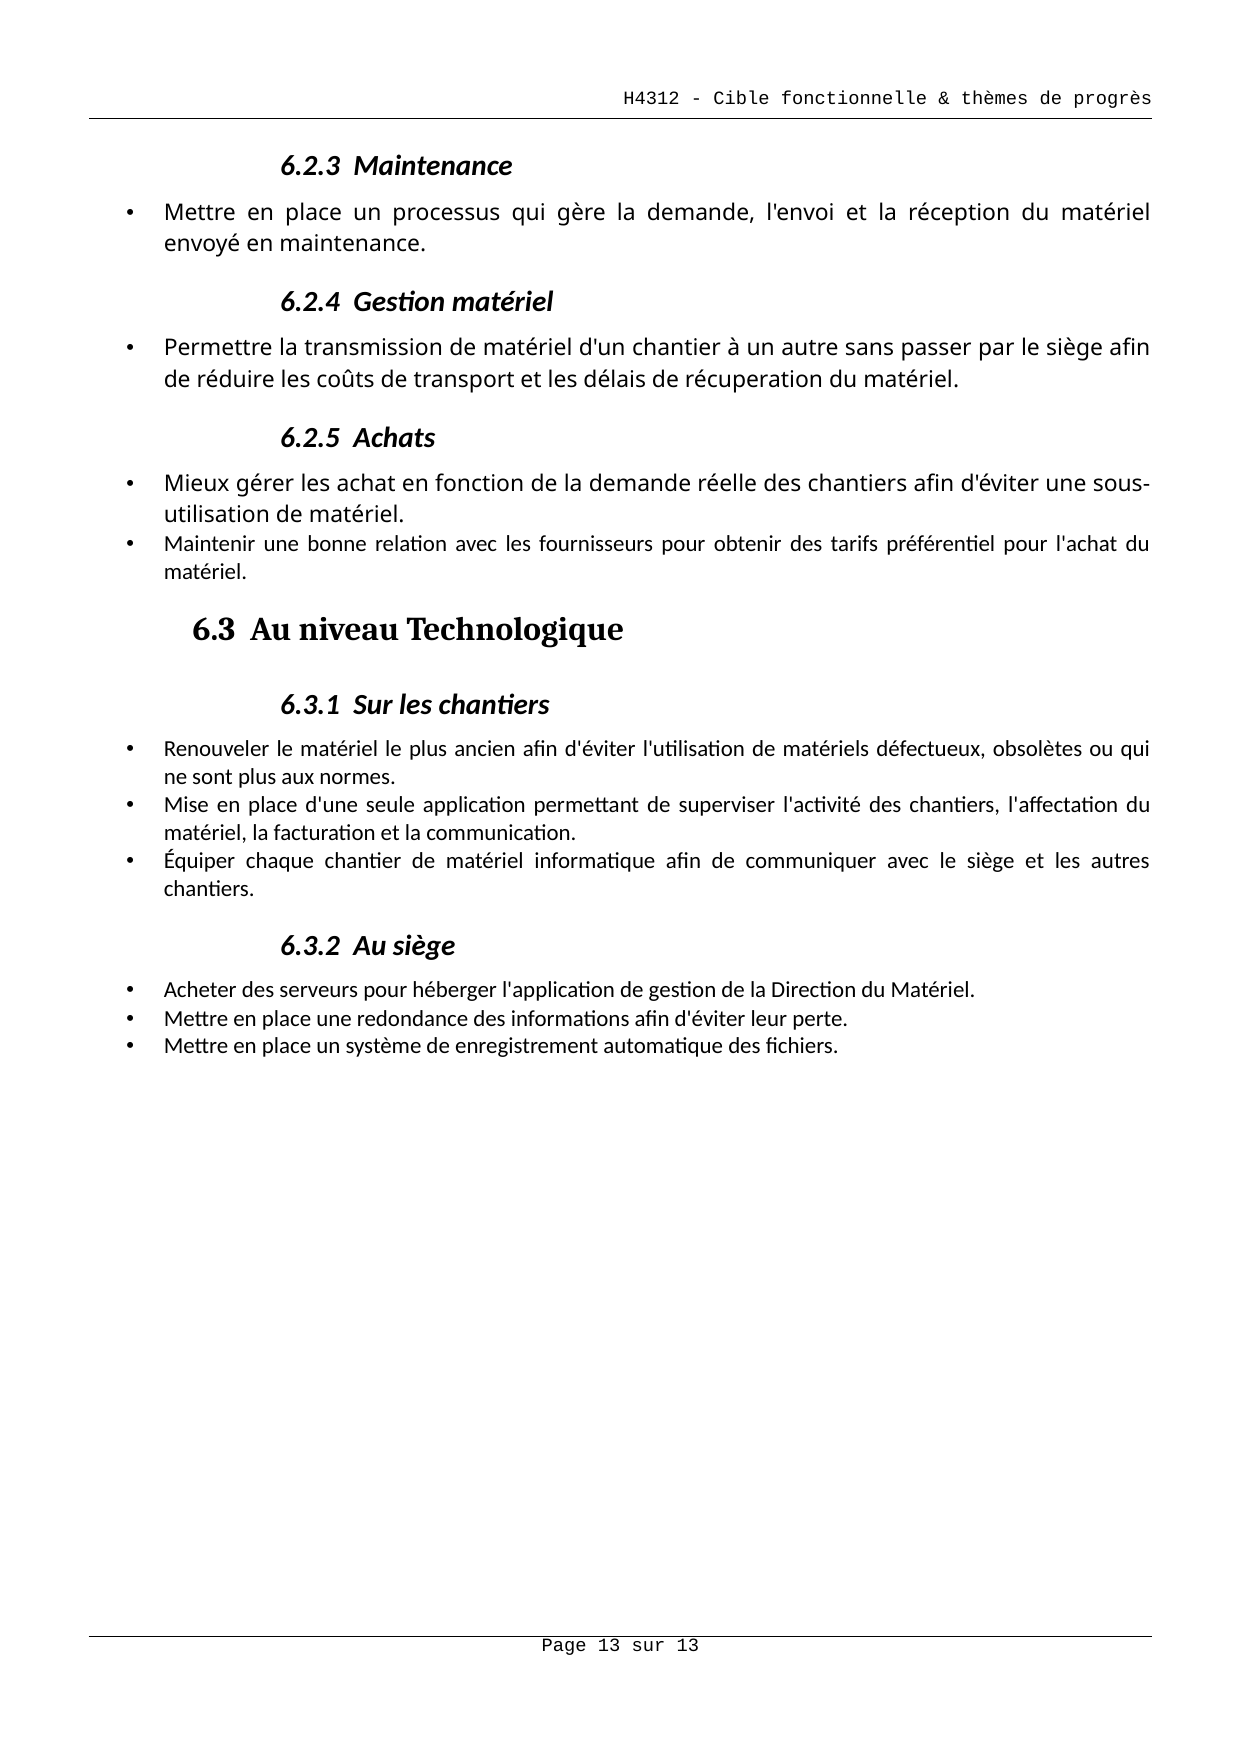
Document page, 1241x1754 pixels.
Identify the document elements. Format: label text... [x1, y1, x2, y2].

list Mettre en place une redondance des informations afin d'éviter leur perte. [126, 1004, 1152, 1032]
list Acheter des serveurs pour héberger l'application de gestion de la Direction du Matériel. [126, 976, 1152, 1004]
list Maintenir une bonne relation avec les fournisseurs pour obtenir des tarifs préférentiel pour l'achat du matériel. [126, 529, 1152, 585]
list Mettre en place un processus qui gère la demande, l'envoi et la réception du matériel envoyé en maintenance. [126, 196, 1152, 258]
subtitle Gestion matériel [280, 283, 1152, 319]
list Mise en place d'une seule application permettant de superviser l'activité des chantiers, l'affectation du matériel, la facturation et la communication. [126, 790, 1152, 846]
subtitle Maintenance [280, 147, 1152, 183]
subtitle Au siège [280, 927, 1152, 963]
subtitle Sur les chantiers [280, 686, 1152, 722]
list Permettre la transmission de matériel d'un chantier à un autre sans passer par le siège afin de réduire les coûts de transport et les délais de récuperation du matériel. [126, 331, 1152, 394]
list Mieux gérer les achat en fonction de la demande réelle des chantiers afin d'éviter une sous-utilisation de matériel. [126, 467, 1152, 529]
list Mettre en place un système de enregistrement automatique des fichiers. [126, 1032, 1152, 1060]
list Renouveler le matériel le plus ancien afin d'éviter l'utilisation de matériels défectueux, obsolètes ou qui ne sont plus aux normes. [126, 734, 1152, 790]
subtitle Achats [280, 419, 1152, 454]
list Équiper chaque chantier de matériel informatique afin de communiquer avec le siège et les autres chantiers. [126, 846, 1152, 902]
subtitle Au niveau Technologique [133, 610, 1152, 649]
